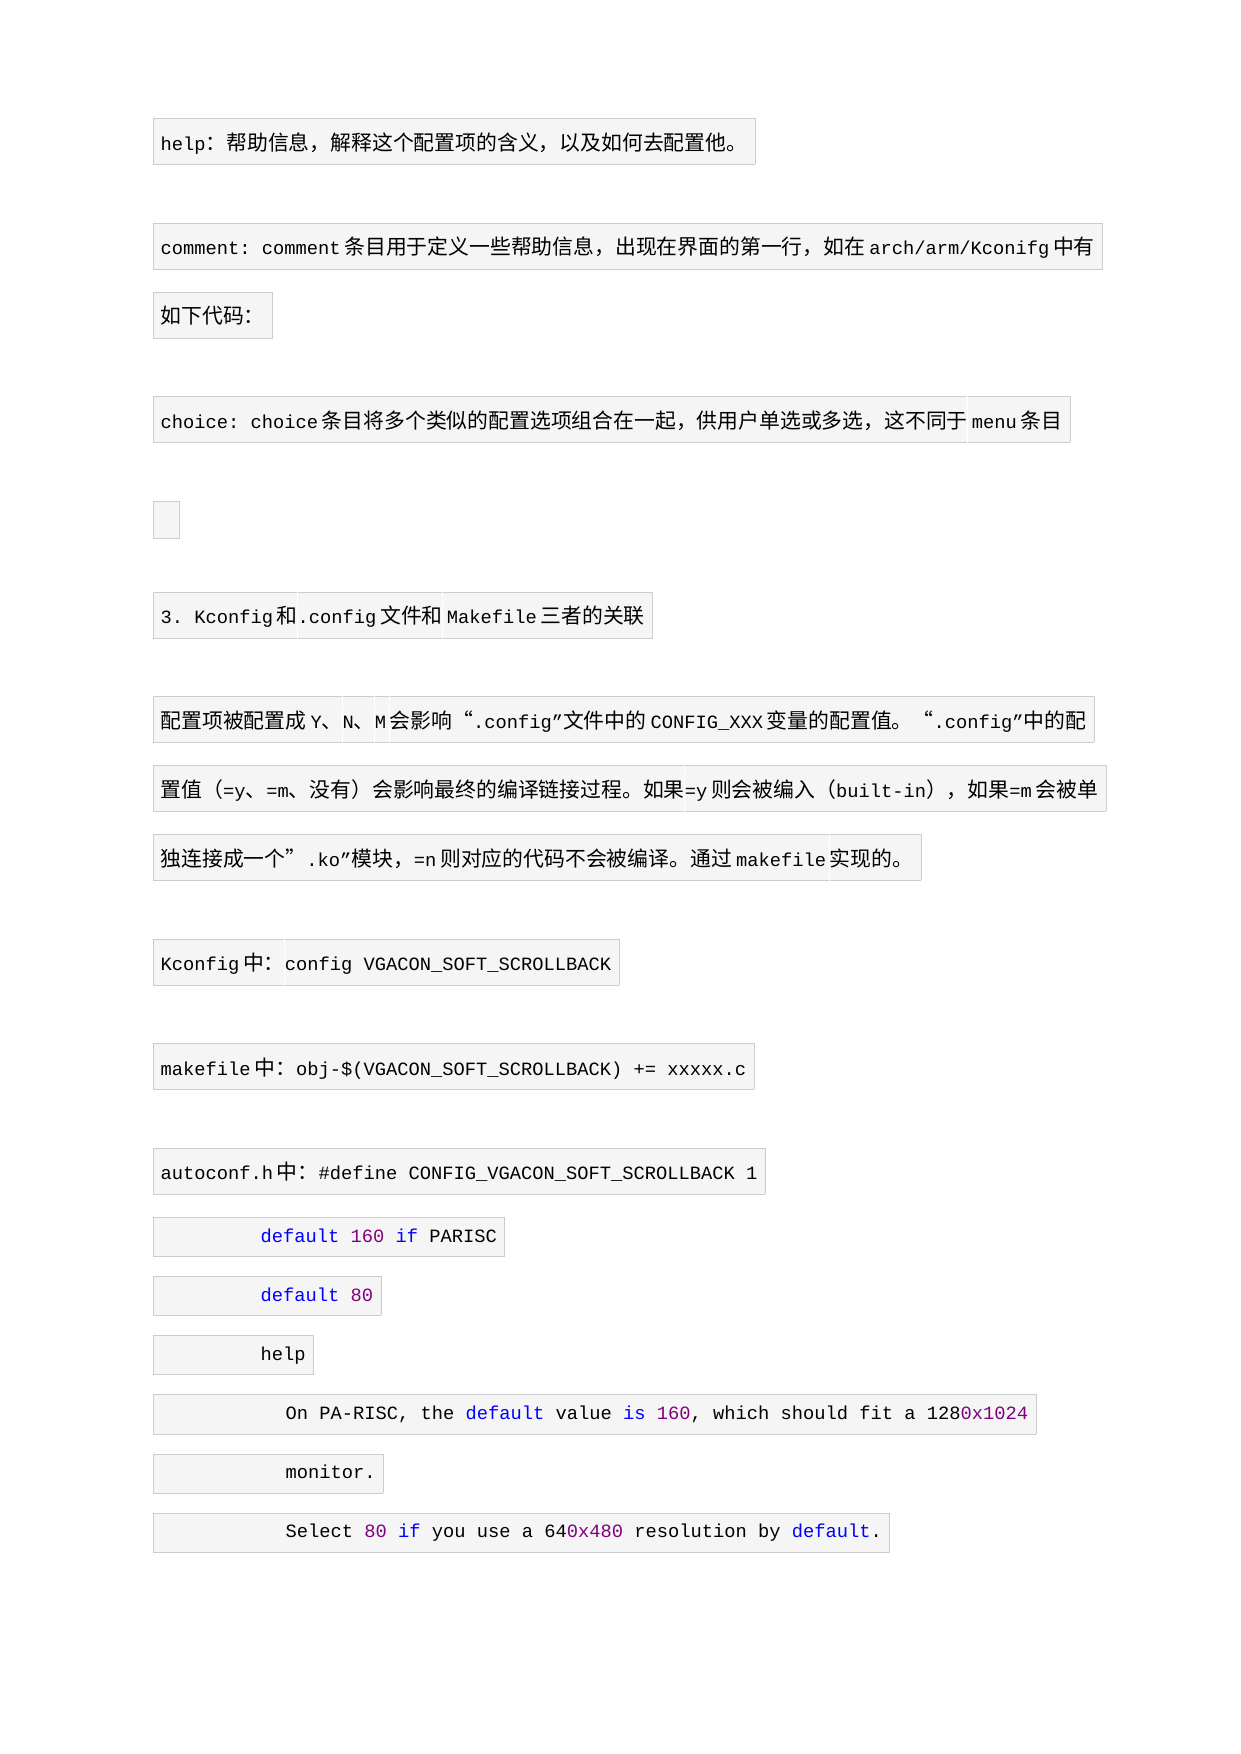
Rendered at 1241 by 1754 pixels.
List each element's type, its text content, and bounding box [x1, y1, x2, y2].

text [382, 1276, 1122, 1315]
text [620, 939, 1122, 985]
text [1071, 396, 1122, 442]
text makefile中：obj-$(VGACON_SOFT_SCROLLBACK) += xxxxx.c [154, 1044, 754, 1089]
text help：帮助信息，解释这个配置项的含义，以及如何去配置他。 [154, 119, 755, 164]
text [1037, 1394, 1122, 1434]
text 配置项被配置成Y、N、M会影响“.config”文件中的CONFIG_XXX变量的配置值。“.config”中的配置值（=y、=m、没有）会影响最终的编译链接过程。如果=y则会被编入（built-in），如果=m会被单独连接成一个”.ko”模块，=n则对应的代码不会被编译。通过makefile实现的。 [152, 696, 1122, 880]
text [755, 1043, 1122, 1089]
text [653, 592, 1122, 638]
text comment: comment条目用于定义一些帮助信息，出现在界面的第一行，如在arch/arm/Kconifg中有如下代码： [152, 223, 1122, 338]
text 3. Kconfig和.config文件和Makefile三者的关联 [154, 593, 652, 638]
text monitor. [154, 1455, 383, 1493]
text [890, 1513, 1122, 1552]
text [384, 1453, 1122, 1493]
text [766, 1148, 1122, 1194]
text On PA-RISC, the default value is 160, which should fit a 1280x1024 [154, 1395, 1036, 1434]
text choice: choice条目将多个类似的配置选项组合在一起，供用户单选或多选，这不同于menu条目 [154, 397, 1070, 442]
text Kconfig中：config VGACON_SOFT_SCROLLBACK [154, 940, 619, 985]
text [314, 1335, 1122, 1374]
text Select 80 if you use a 640x480 resolution by default. [154, 1514, 889, 1552]
text [756, 118, 1122, 164]
text autoconf.h中：#define CONFIG_VGACON_SOFT_SCROLLBACK 1 [154, 1149, 765, 1194]
text help [154, 1336, 313, 1374]
text [505, 1217, 1122, 1256]
text default 80 [154, 1277, 381, 1315]
text default 160 if PARISC [154, 1218, 504, 1256]
